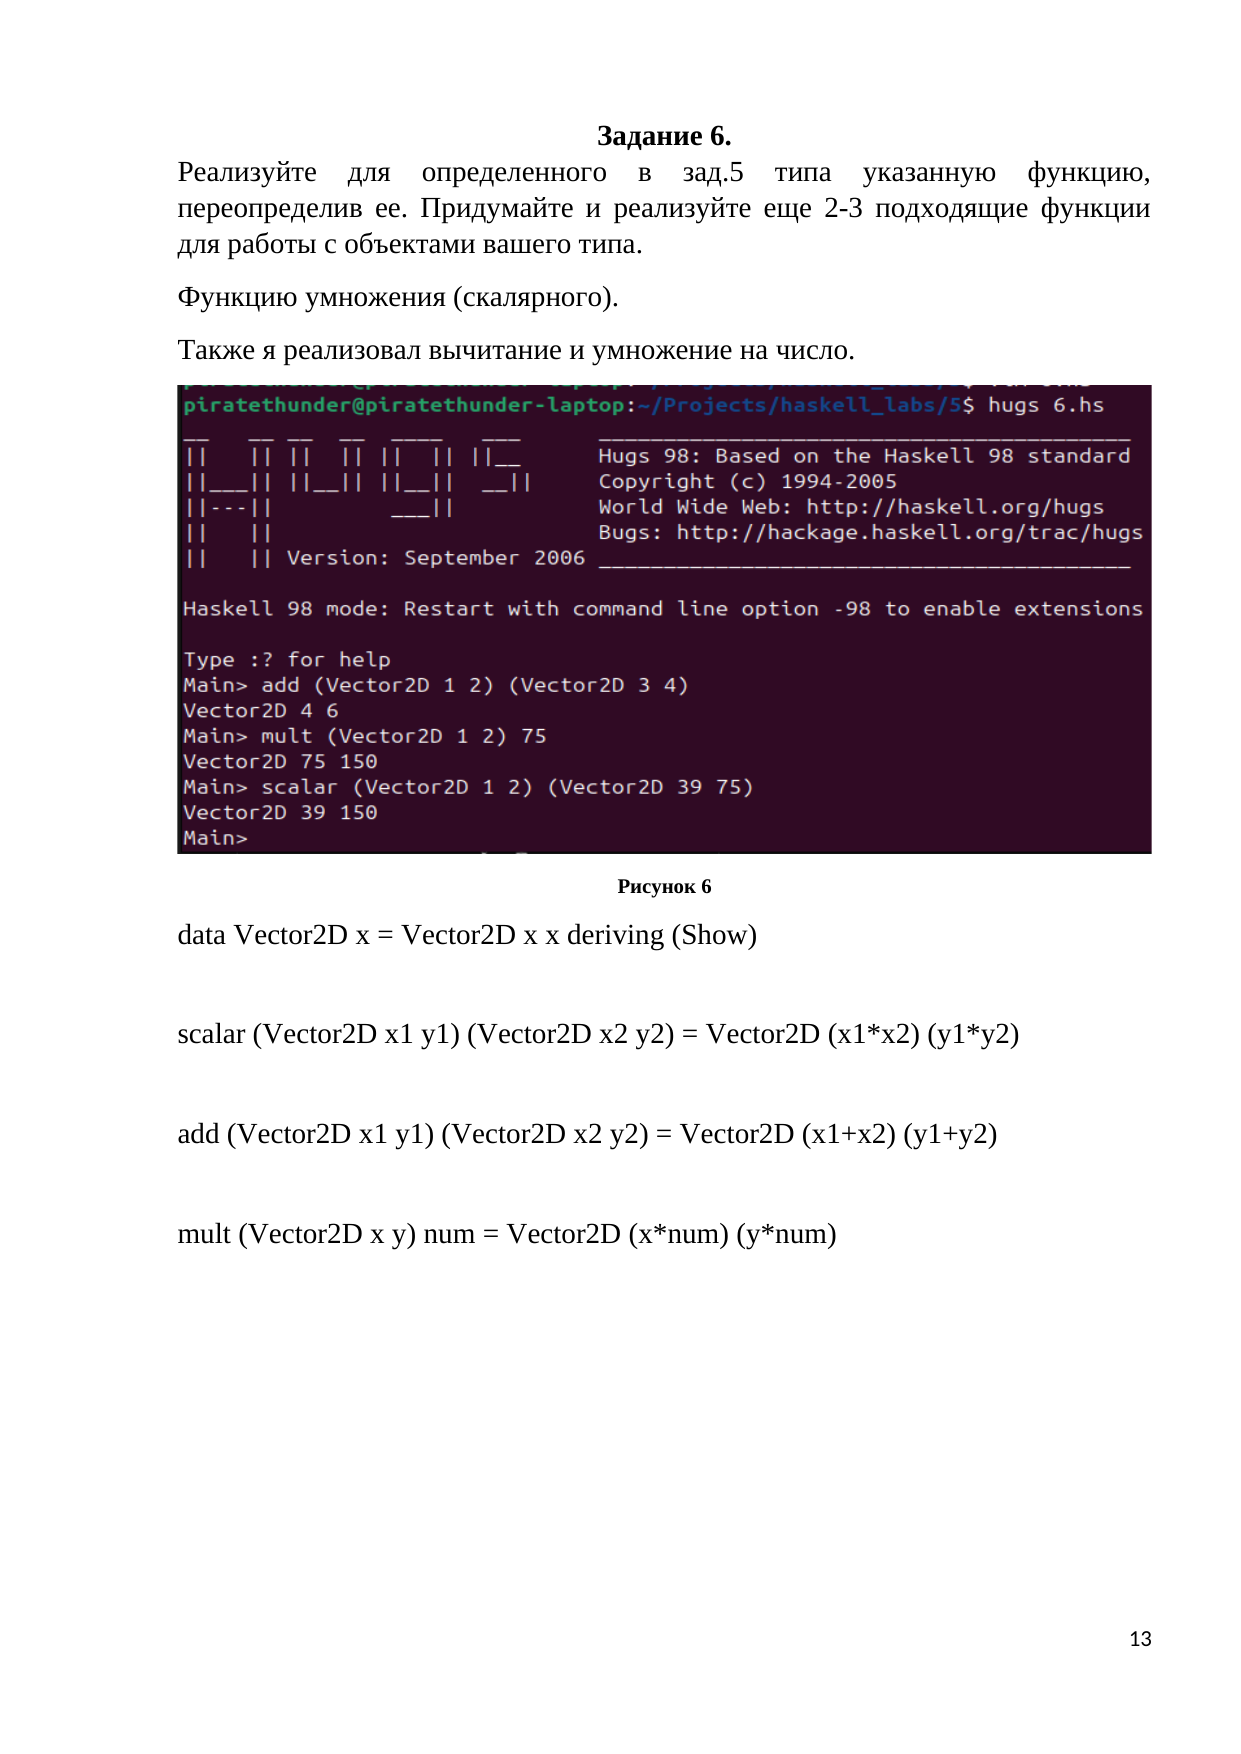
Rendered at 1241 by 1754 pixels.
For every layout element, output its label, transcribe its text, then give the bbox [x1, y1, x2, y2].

text Рисунок 6 [177, 854, 1152, 898]
text data Vector2D x = Vector2D x x deriving (Show) [177, 917, 1152, 951]
text scalar (Vector2D x1 y1) (Vector2D x2 y2) = Vector2D (x1*x2) (y1*y2) [177, 1017, 1152, 1050]
subtitle Задание 6. [177, 118, 1152, 152]
text add (Vector2D x1 y1) (Vector2D x2 y2) = Vector2D (x1+x2) (y1+y2) [177, 1116, 1152, 1150]
text Реализуйте для определенного в зад.5 типа указанную функцию, переопределив ее. Придумайте и реализуйте еще 2-3 подходящие функции для работы с объектами вашего типа. [177, 154, 1152, 260]
text mult (Vector2D x y) num = Vector2D (x*num) (y*num) [177, 1216, 1152, 1249]
text Также я реализовал вычитание и умножение на число. [177, 332, 1152, 366]
text Функцию умножения (скалярного). [177, 279, 1152, 313]
picture [177, 385, 1152, 854]
